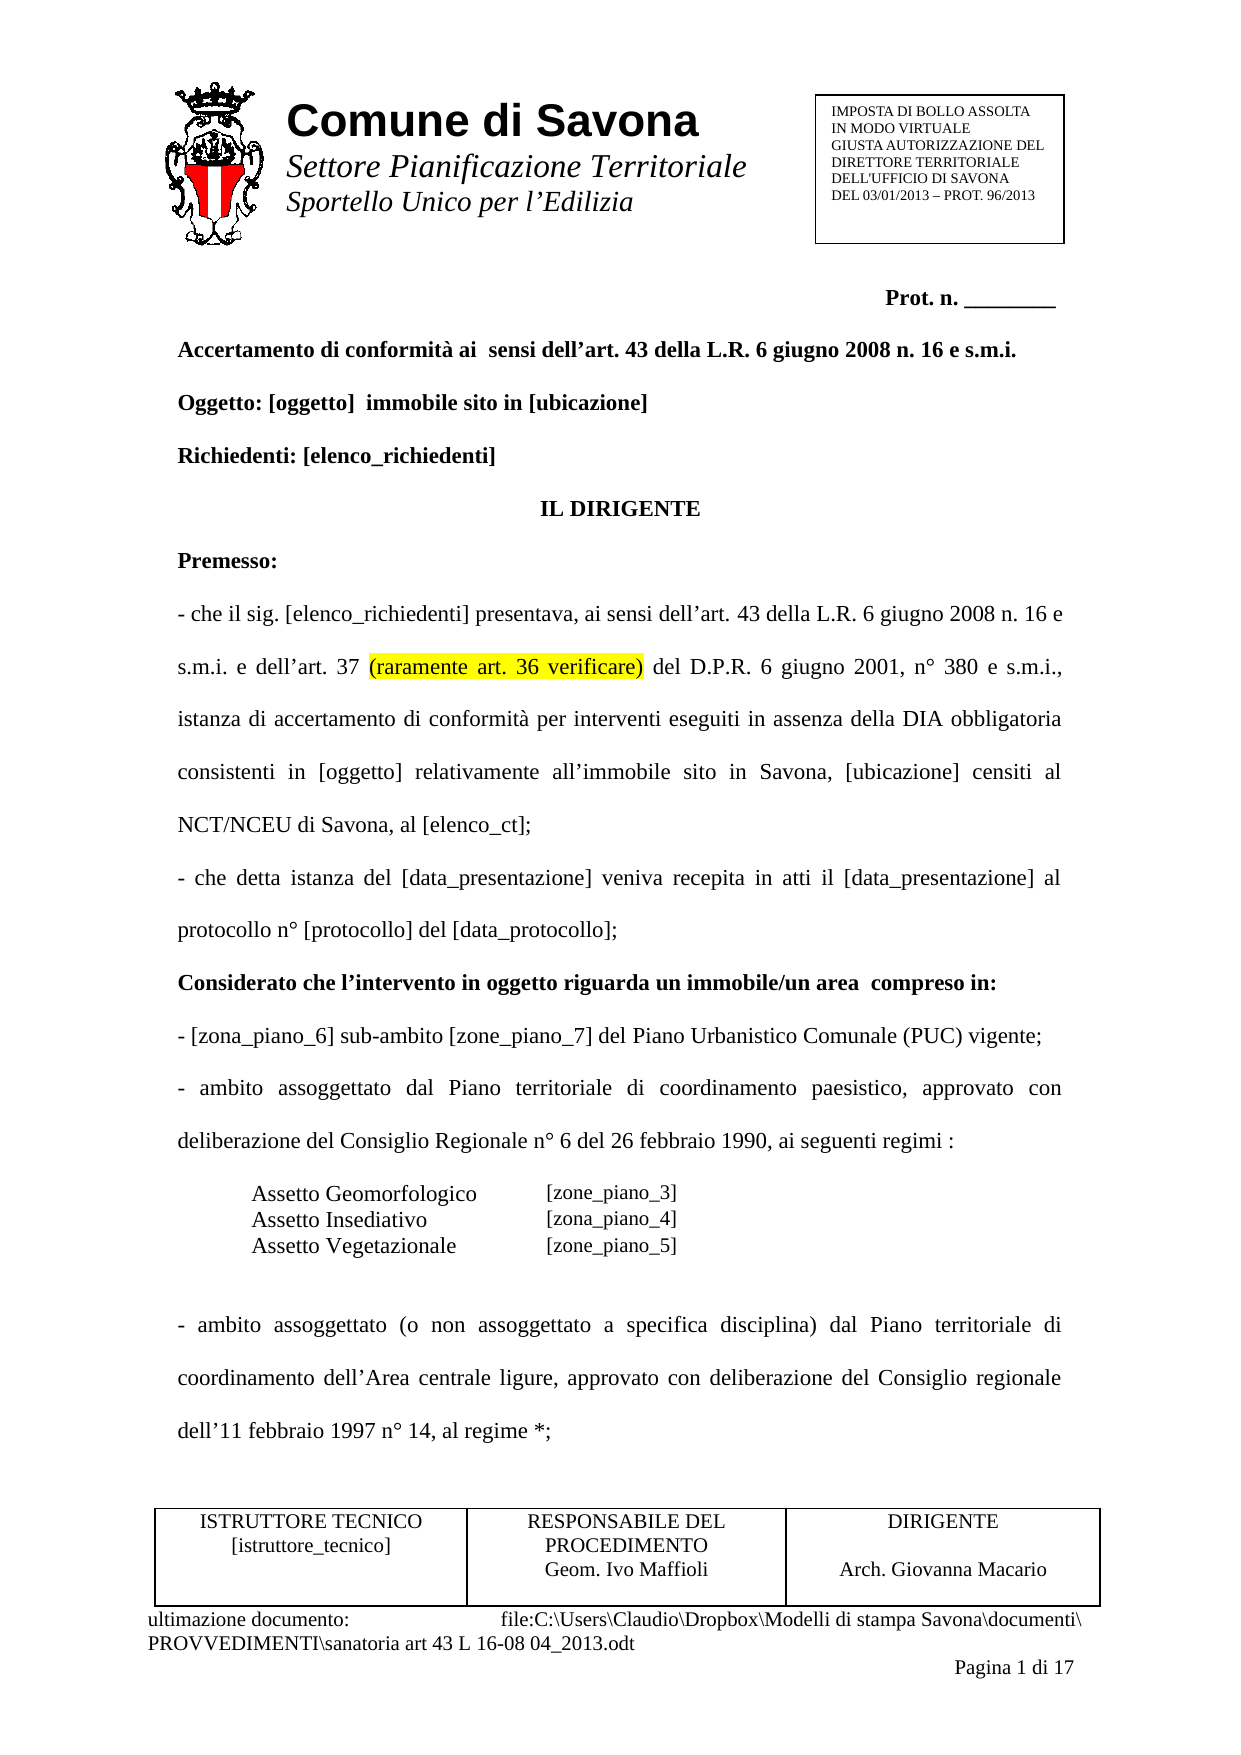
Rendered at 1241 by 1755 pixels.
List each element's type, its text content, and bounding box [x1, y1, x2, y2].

text IL DIRIGENTE [177, 494, 1063, 521]
text - ambito assoggettato dal Piano territoriale di coordinamento paesistico, approvato con deliberazione del Consiglio Regionale n° 6 del 26 febbraio 1990, ai seguenti regimi : [177, 1074, 1063, 1153]
table_cell Assetto Insediativo [244, 1206, 539, 1232]
text - ambito assoggettato (o non assoggettato a specifica disciplina) dal Piano territoriale di coordinamento dell’Area centrale ligure, approvato con deliberazione del Consiglio regionale dell’11 febbraio 1997 n° 14, al regime *; [177, 1312, 1063, 1443]
table_cell [zone_piano_5] [539, 1233, 1107, 1259]
table_header [zone_piano_3] [539, 1180, 1107, 1206]
text Premesso: [177, 547, 1063, 574]
text Accertamento di conformità ai sensi dell’art. 43 della L.R. 6 giugno 2008 n. 16 e s.m.i. [177, 336, 1063, 363]
table_cell Assetto Vegetazionale [244, 1233, 539, 1259]
text - che il sig. [elenco_richiedenti] presentava, ai sensi dell’art. 43 della L.R. 6 giugno 2008 n. 16 e s.m.i. e dell’art. 37 (raramente art. 36 verificare) del D.P.R. 6 giugno 2001, n° 380 e s.m.i., istanza di accertamento di conformità per interventi eseguiti in assenza della DIA obbligatoria consistenti in [oggetto] relativamente all’immobile sito in Savona, [ubicazione] censiti al NCT/NCEU di Savona, al [elenco_ct]; [177, 600, 1063, 837]
text - [zona_piano_6] sub-ambito [zone_piano_7] del Piano Urbanistico Comunale (PUC) vigente; [177, 1022, 1063, 1048]
table_cell [zona_piano_4] [539, 1206, 1107, 1232]
text Considerato che l’intervento in oggetto riguarda un immobile/un area compreso in: [177, 969, 1063, 995]
text - che detta istanza del [data_presentazione] veniva recepita in atti il [data_presentazione] al protocollo n° [protocollo] del [data_protocollo]; [177, 863, 1063, 943]
table_header Assetto Geomorfologico [244, 1180, 539, 1206]
text Oggetto: [oggetto] immobile sito in [ubicazione] [177, 389, 1063, 416]
text Prot. n. ________ [841, 284, 1063, 310]
text Richiedenti: [elenco_richiedenti] [177, 442, 1063, 468]
